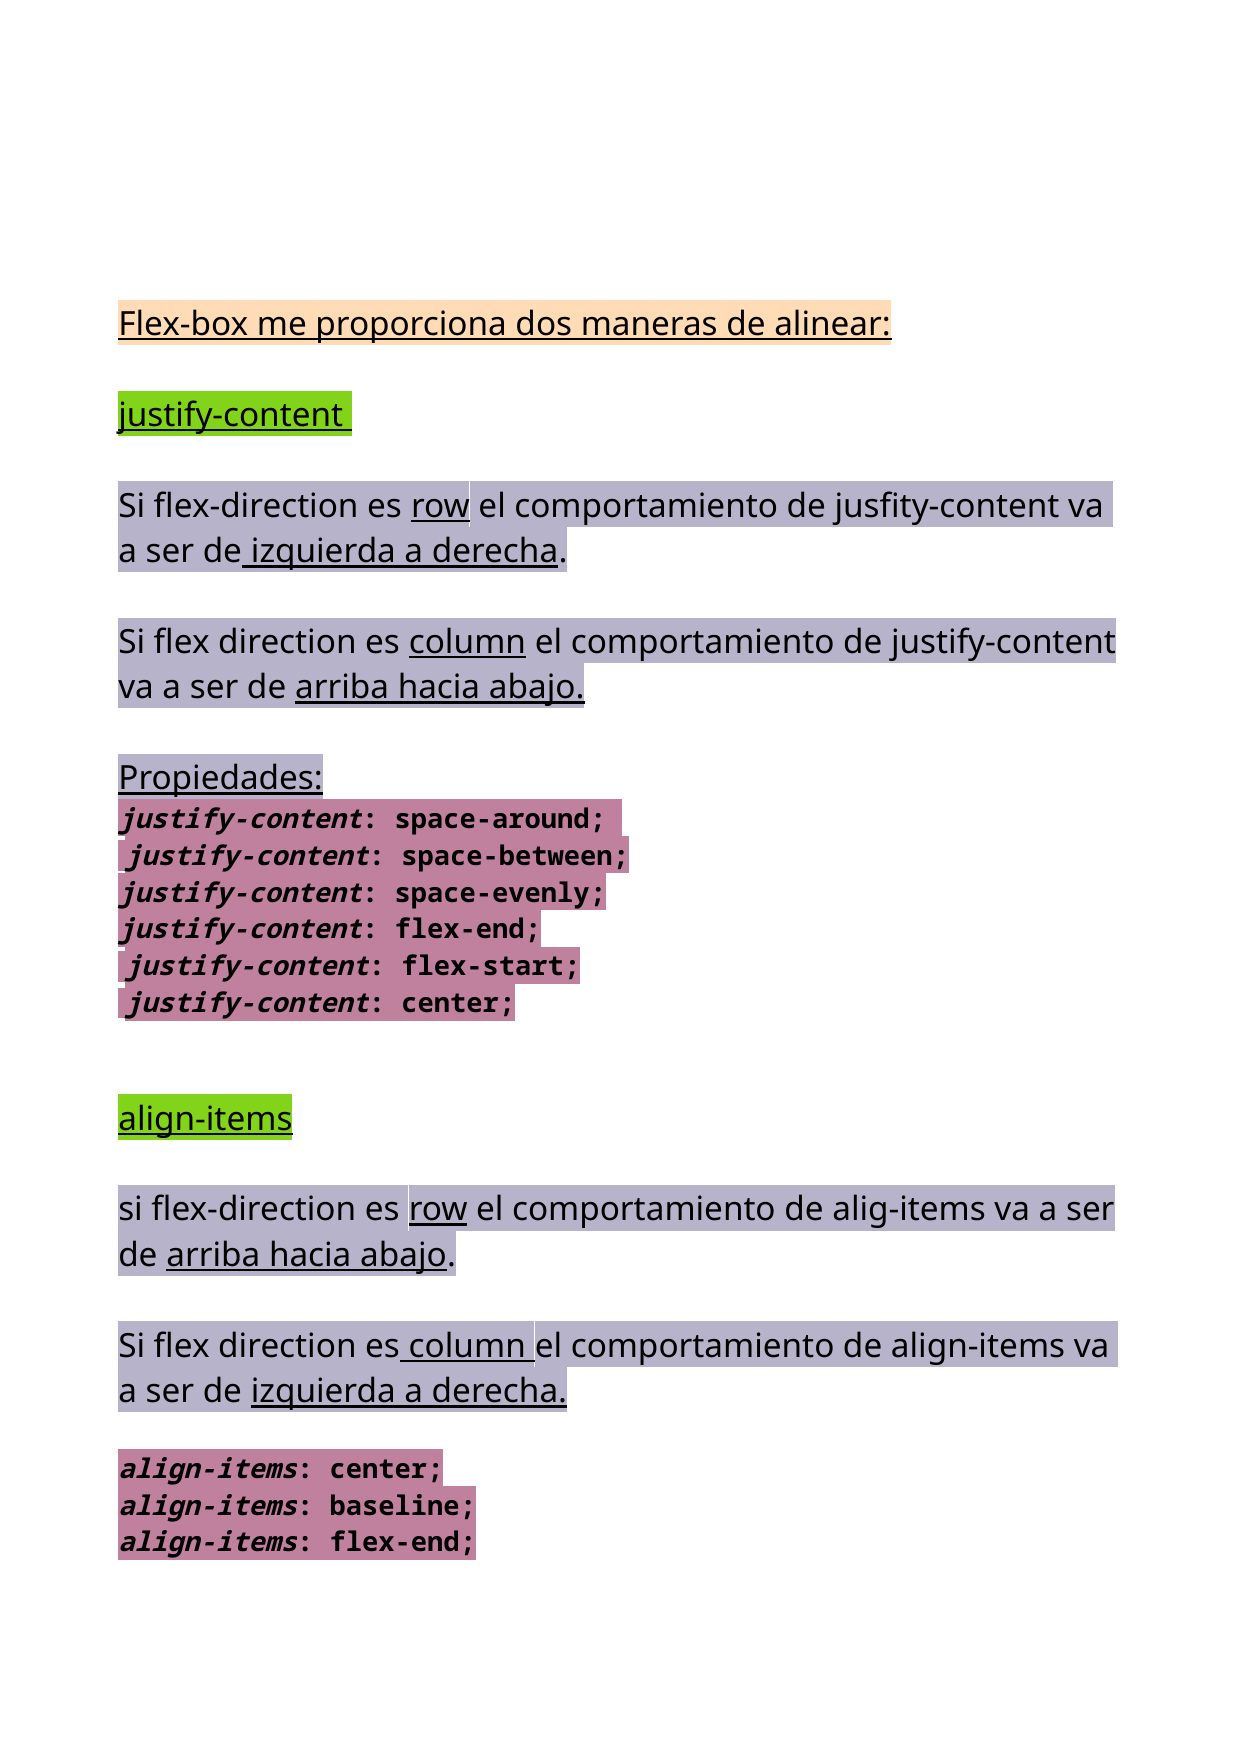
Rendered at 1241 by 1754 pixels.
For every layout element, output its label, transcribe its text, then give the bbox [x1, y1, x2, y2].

text justify-content: space-evenly; [118, 873, 1122, 910]
text si flex-direction es row el comportamiento de alig-items va a ser de arriba hacia abajo. [118, 1185, 1122, 1276]
text justify-content: space-around; [118, 799, 1122, 836]
text Si flex-direction es row el comportamiento de jusfity-content va a ser de izquierda a derecha. [118, 481, 1122, 572]
text Flex-box me proporciona dos maneras de alinear: [118, 300, 1122, 345]
text align-items: flex-end; [118, 1523, 1122, 1560]
text Si flex direction es column el comportamiento de justify-content va a ser de arriba hacia abajo. [118, 618, 1122, 708]
text justify-content: flex-start; [118, 947, 1122, 984]
text Si flex direction es column el comportamiento de align-items va a ser de izquierda a derecha. [118, 1321, 1122, 1412]
text justify-content: flex-end; [118, 910, 1122, 947]
text justify-content: center; [118, 984, 1122, 1021]
text justify-content: space-between; [118, 836, 1122, 873]
text Propiedades: [118, 754, 1122, 799]
text justify-content [118, 391, 1122, 436]
text align-items [118, 1094, 1122, 1140]
text align-items: center; [118, 1449, 1122, 1486]
text align-items: baseline; [118, 1486, 1122, 1523]
